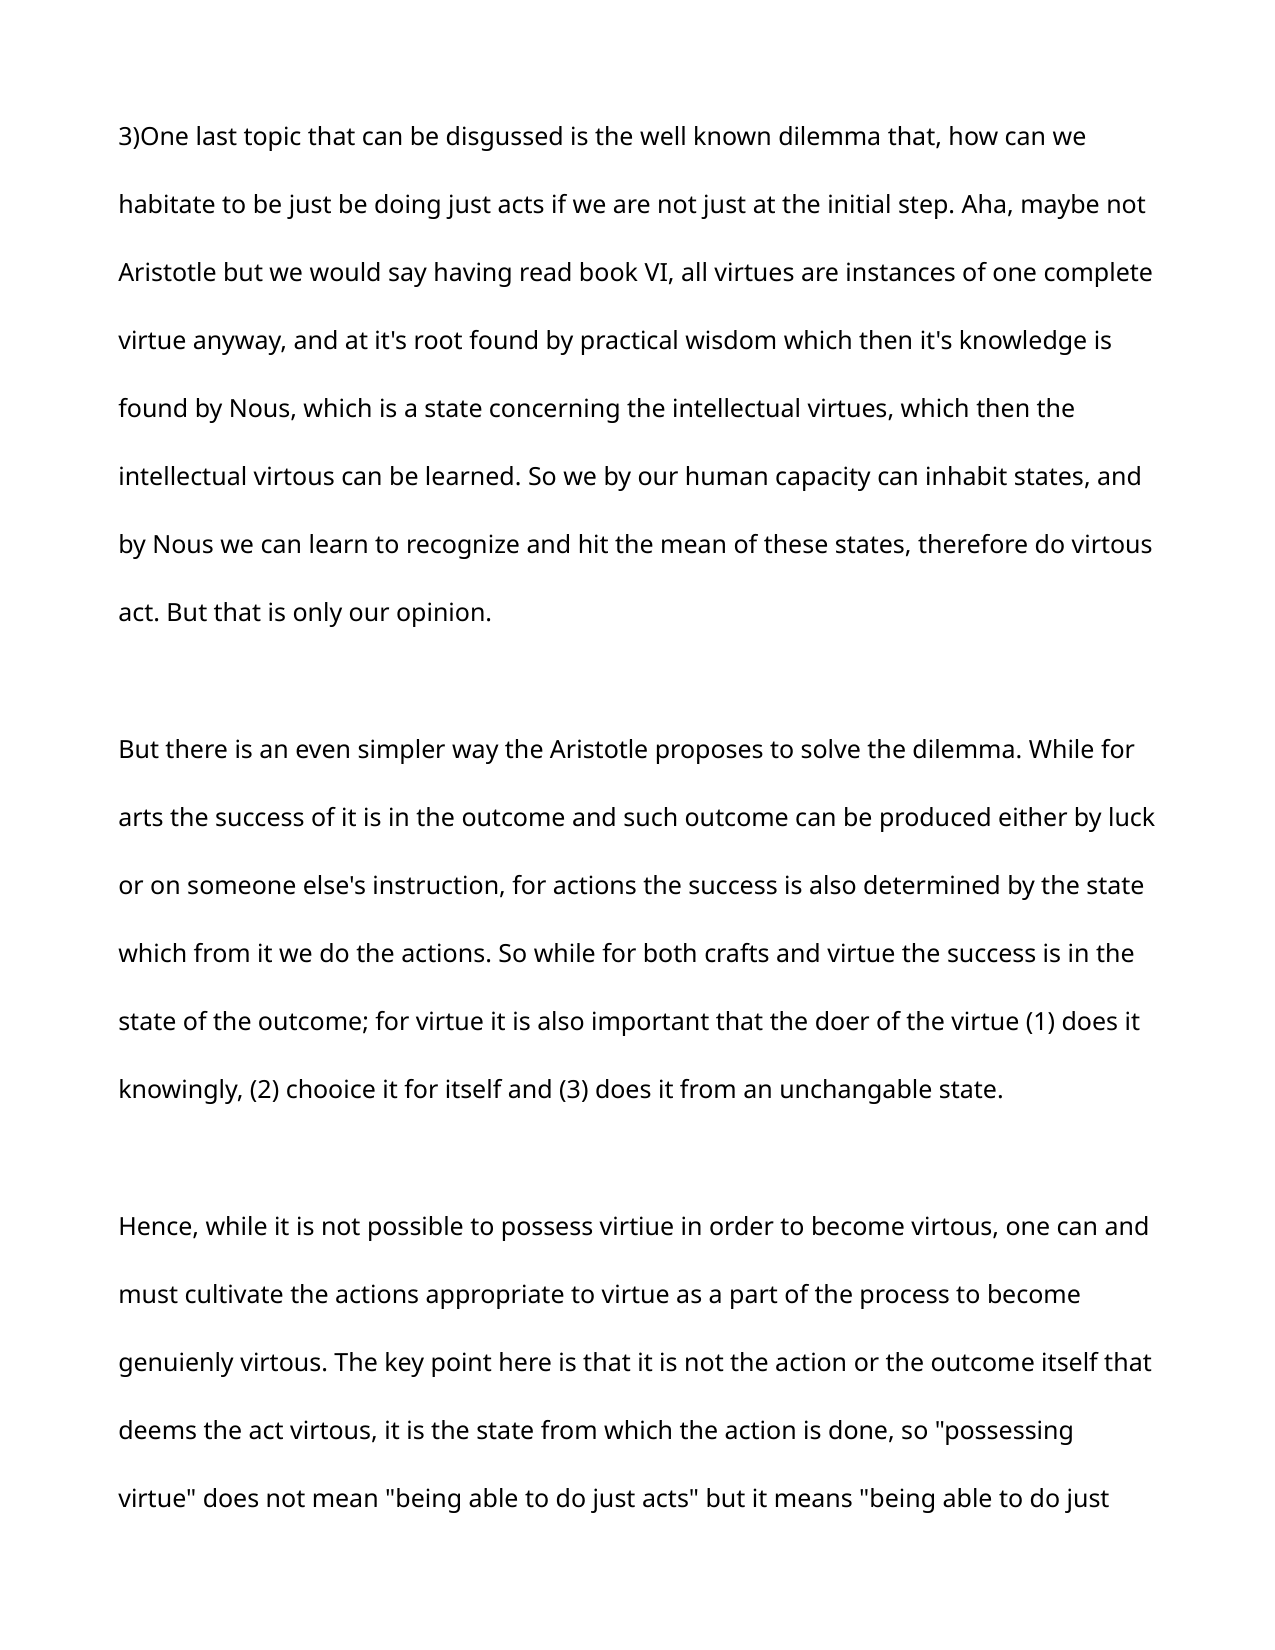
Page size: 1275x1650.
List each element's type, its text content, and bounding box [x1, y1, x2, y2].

text 3)One last topic that can be disgussed is the well known dilemma that, how can we habitate to be just be doing just acts if we are not just at the initial step. Aha, maybe not Aristotle but we would say having read book VI, all virtues are instances of one complete virtue anyway, and at it's root found by practical wisdom which then it's knowledge is found by Nous, which is a state concerning the intellectual virtues, which then the intellectual virtous can be learned. So we by our human capacity can inhabit states, and by Nous we can learn to recognize and hit the mean of these states, therefore do virtous act. But that is only our opinion. [118, 118, 1157, 629]
text Hence, while it is not possible to possess virtiue in order to become virtous, one can and must cultivate the actions appropriate to virtue as a part of the process to become genuienly virtous. The key point here is that it is not the action or the outcome itself that deems the act virtous, it is the state from which the action is done, so "possessing virtue" does not mean "being able to do just acts" but it means "being able to do just [118, 1208, 1157, 1515]
text But there is an even simpler way the Aristotle proposes to solve the dilemma. While for arts the success of it is in the outcome and such outcome can be produced either by luck or on someone else's instruction, for actions the success is also determined by the state which from it we do the actions. So while for both crafts and virtue the success is in the state of the outcome; for virtue it is also important that the doer of the virtue (1) does it knowingly, (2) chooice it for itself and (3) does it from an unchangable state. [118, 731, 1157, 1106]
